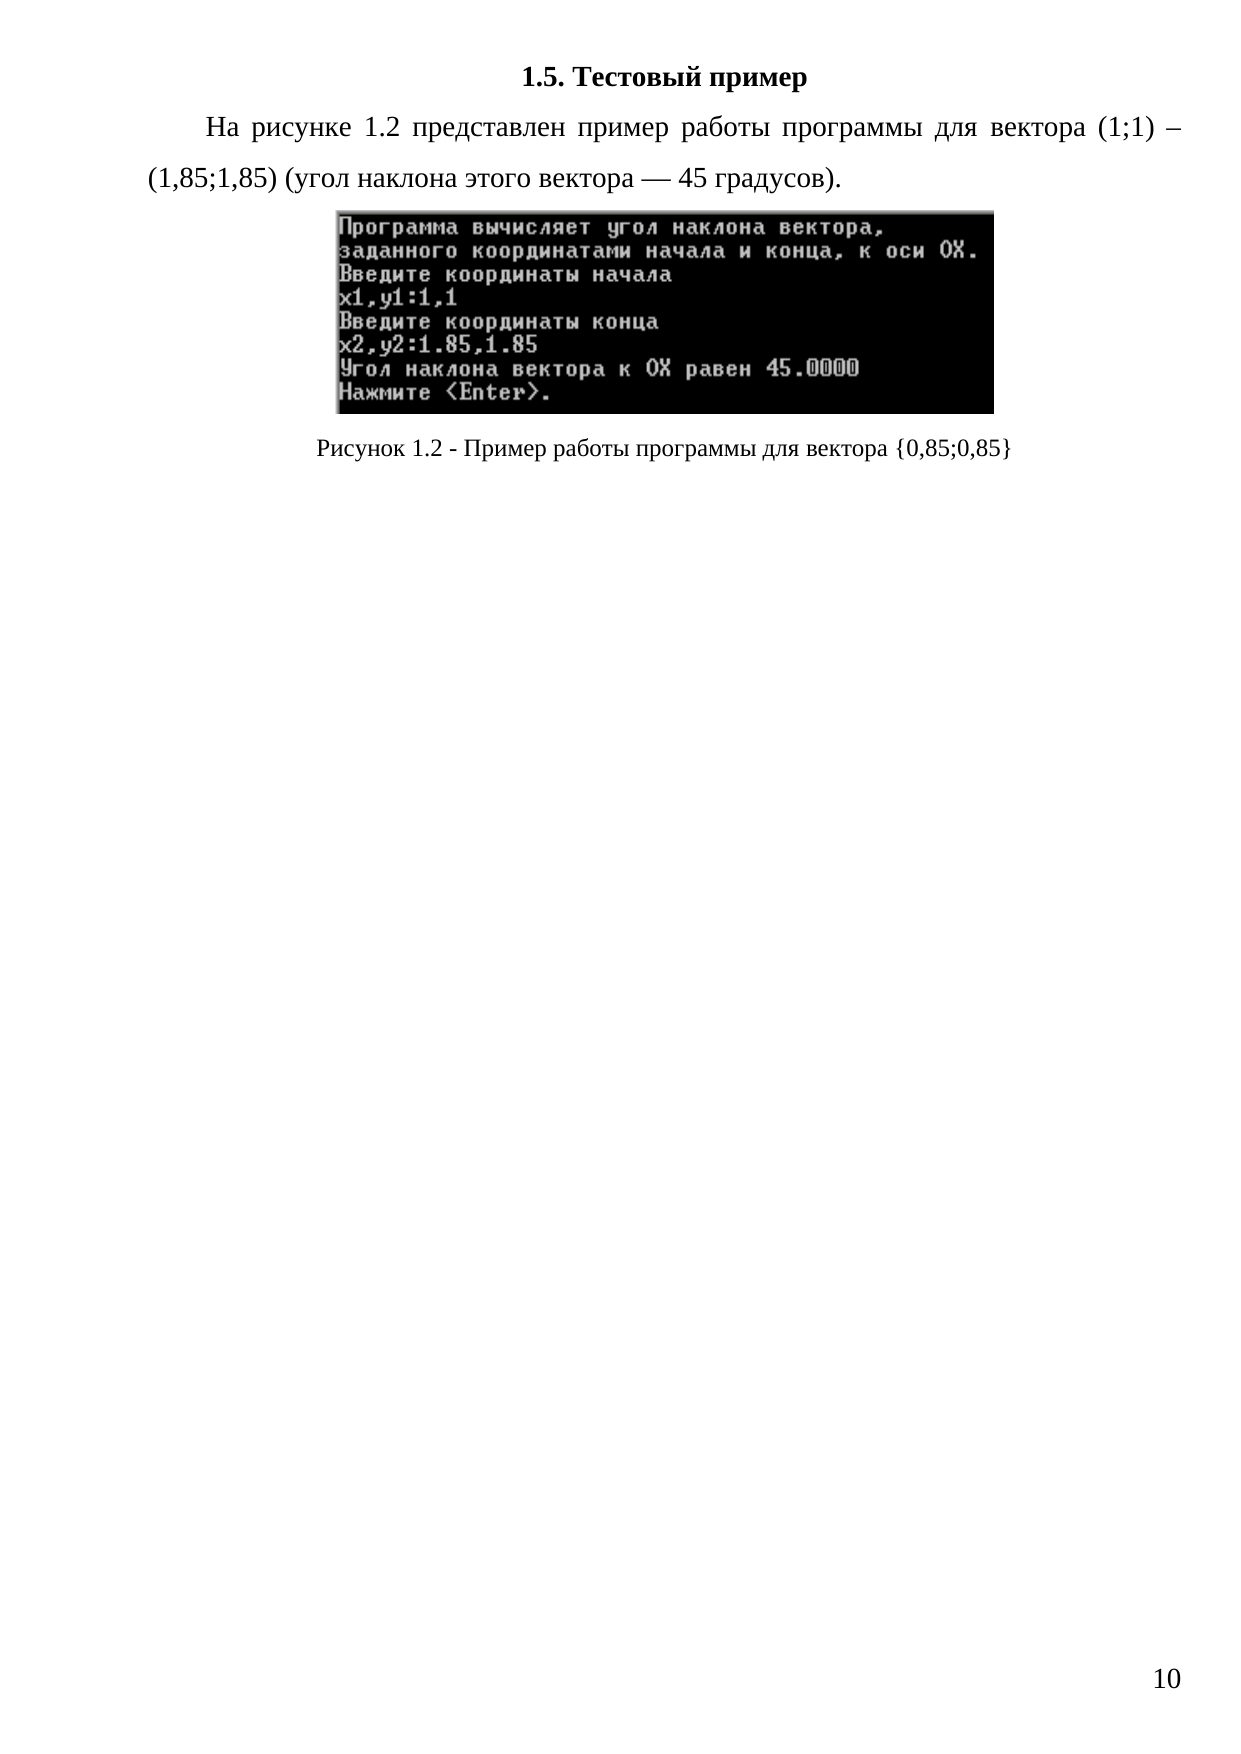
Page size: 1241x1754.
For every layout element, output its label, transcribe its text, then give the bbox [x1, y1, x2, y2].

text На рисунке 1.2 представлен пример работы программы для вектора (1;1) – (1,85;1,85) (угол наклона этого вектора — 45 градусов). [148, 109, 1181, 193]
text Рисунок 1.2 - Пример работы программы для вектора {0,85;0,85} [148, 433, 1181, 462]
picture [335, 210, 994, 414]
subtitle 1.5. Тестовый пример [207, 59, 1122, 93]
